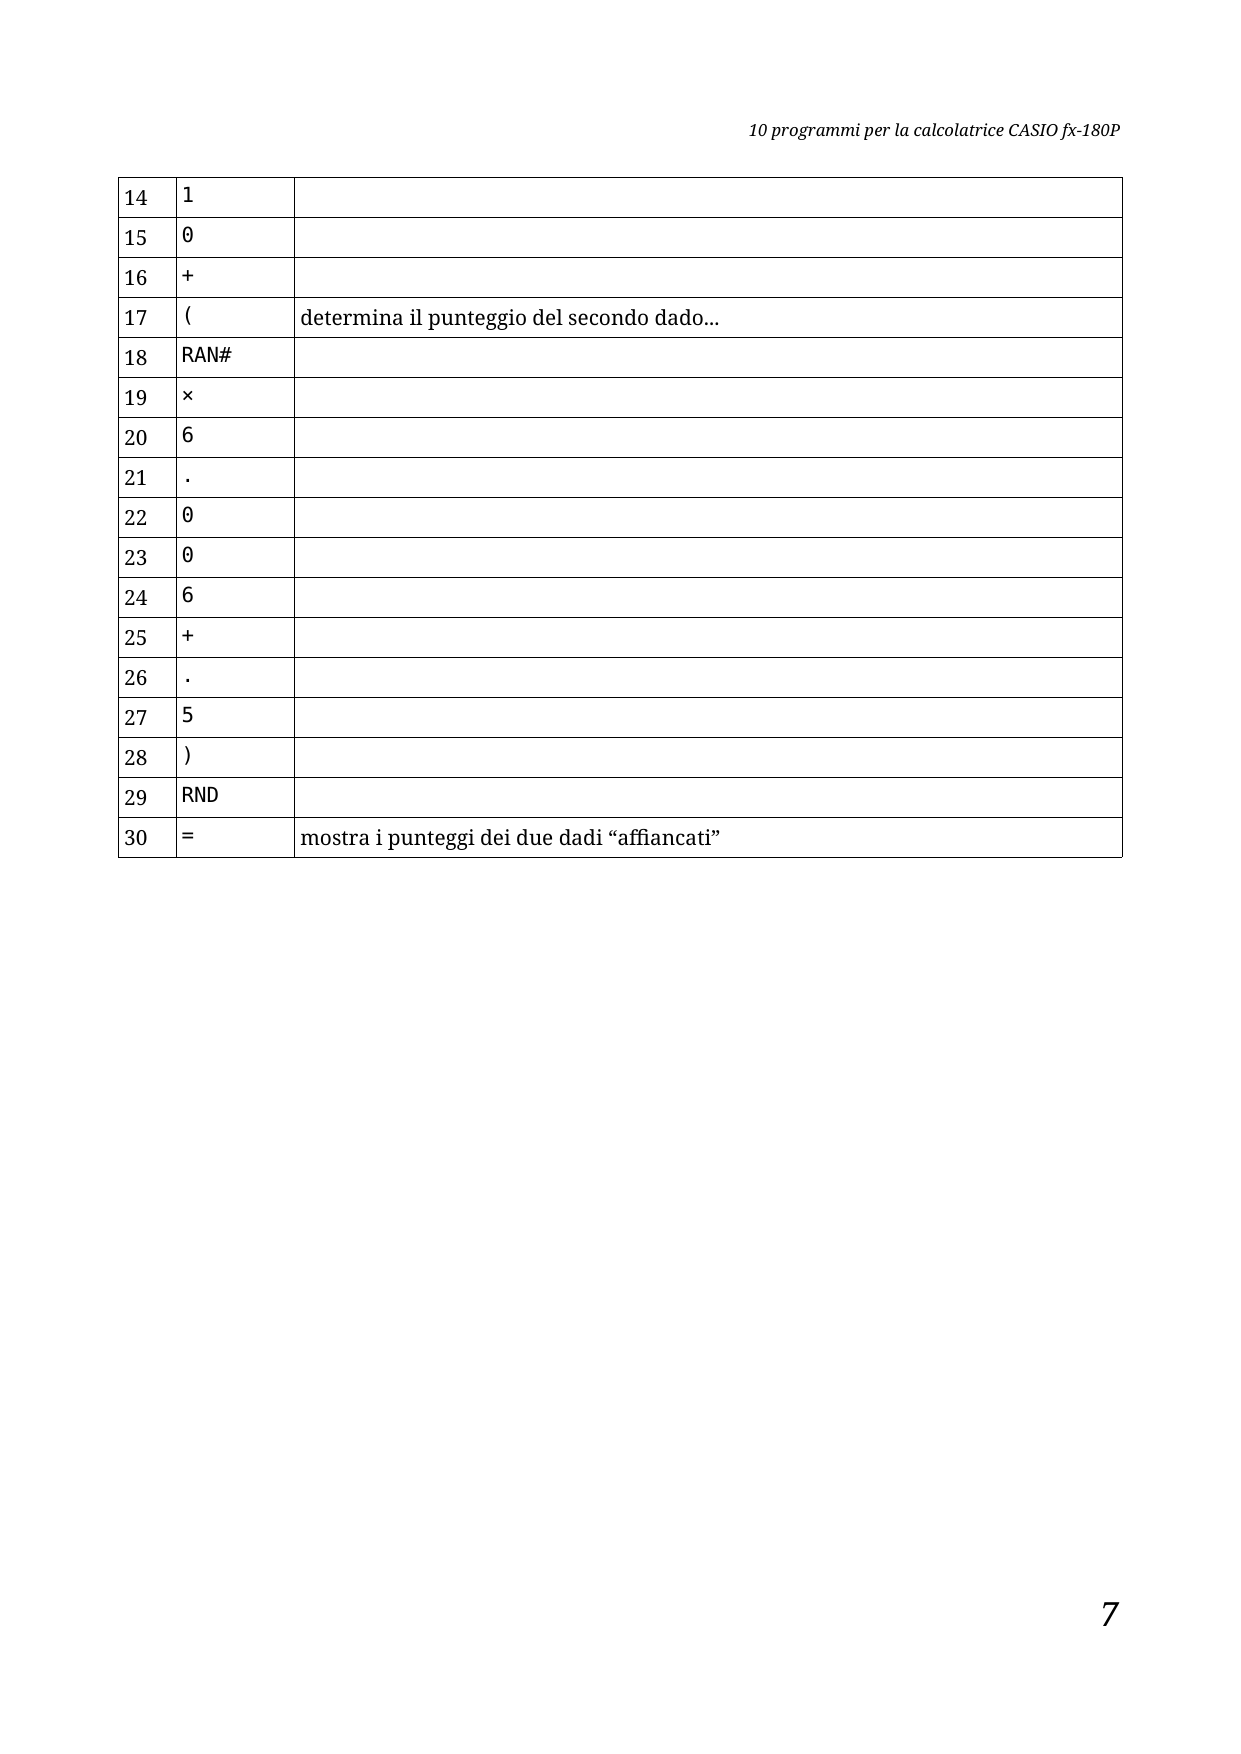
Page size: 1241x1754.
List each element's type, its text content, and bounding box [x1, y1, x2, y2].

table_cell [295, 618, 1122, 657]
table_cell 17 [119, 298, 176, 337]
table_cell 24 [119, 578, 176, 617]
table_cell 14 [119, 178, 176, 217]
table_cell . [177, 658, 294, 697]
table_cell + [177, 258, 294, 297]
table_cell 29 [119, 778, 176, 817]
table_cell RAN# [177, 338, 294, 377]
table_cell ) [177, 738, 294, 777]
table_cell [295, 458, 1122, 497]
table_cell 5 [177, 698, 294, 737]
table_cell 0 [177, 538, 294, 577]
table_cell [295, 738, 1122, 777]
table_cell 6 [177, 418, 294, 457]
table_cell 27 [119, 698, 176, 737]
table_cell 22 [119, 498, 176, 537]
table_cell [295, 578, 1122, 617]
table_cell 28 [119, 738, 176, 777]
table_cell 16 [119, 258, 176, 297]
table_cell 30 [119, 818, 176, 857]
table_cell [295, 258, 1122, 297]
table_cell 15 [119, 218, 176, 257]
table_cell 0 [177, 498, 294, 537]
table_cell [295, 418, 1122, 457]
table_cell [295, 178, 1122, 217]
table_cell [295, 218, 1122, 257]
table_cell ( [177, 298, 294, 337]
table_cell 0 [177, 218, 294, 257]
table_cell [295, 338, 1122, 377]
table_cell determina il punteggio del secondo dado... [295, 298, 1122, 337]
table_cell 20 [119, 418, 176, 457]
table_cell 6 [177, 578, 294, 617]
table_cell [295, 778, 1122, 817]
table_cell 19 [119, 378, 176, 417]
table_cell RND [177, 778, 294, 817]
table_cell [295, 498, 1122, 537]
table_cell [295, 538, 1122, 577]
table_cell mostra i punteggi dei due dadi “affiancati” [295, 818, 1122, 857]
table_cell 1 [177, 178, 294, 217]
table_cell × [177, 378, 294, 417]
table_cell 23 [119, 538, 176, 577]
table_cell + [177, 618, 294, 657]
table_cell 25 [119, 618, 176, 657]
table_cell [295, 658, 1122, 697]
table_cell 18 [119, 338, 176, 377]
table_cell [295, 378, 1122, 417]
table_cell 21 [119, 458, 176, 497]
table_cell . [177, 458, 294, 497]
table_cell 26 [119, 658, 176, 697]
table_cell [295, 698, 1122, 737]
table_cell = [177, 818, 294, 857]
